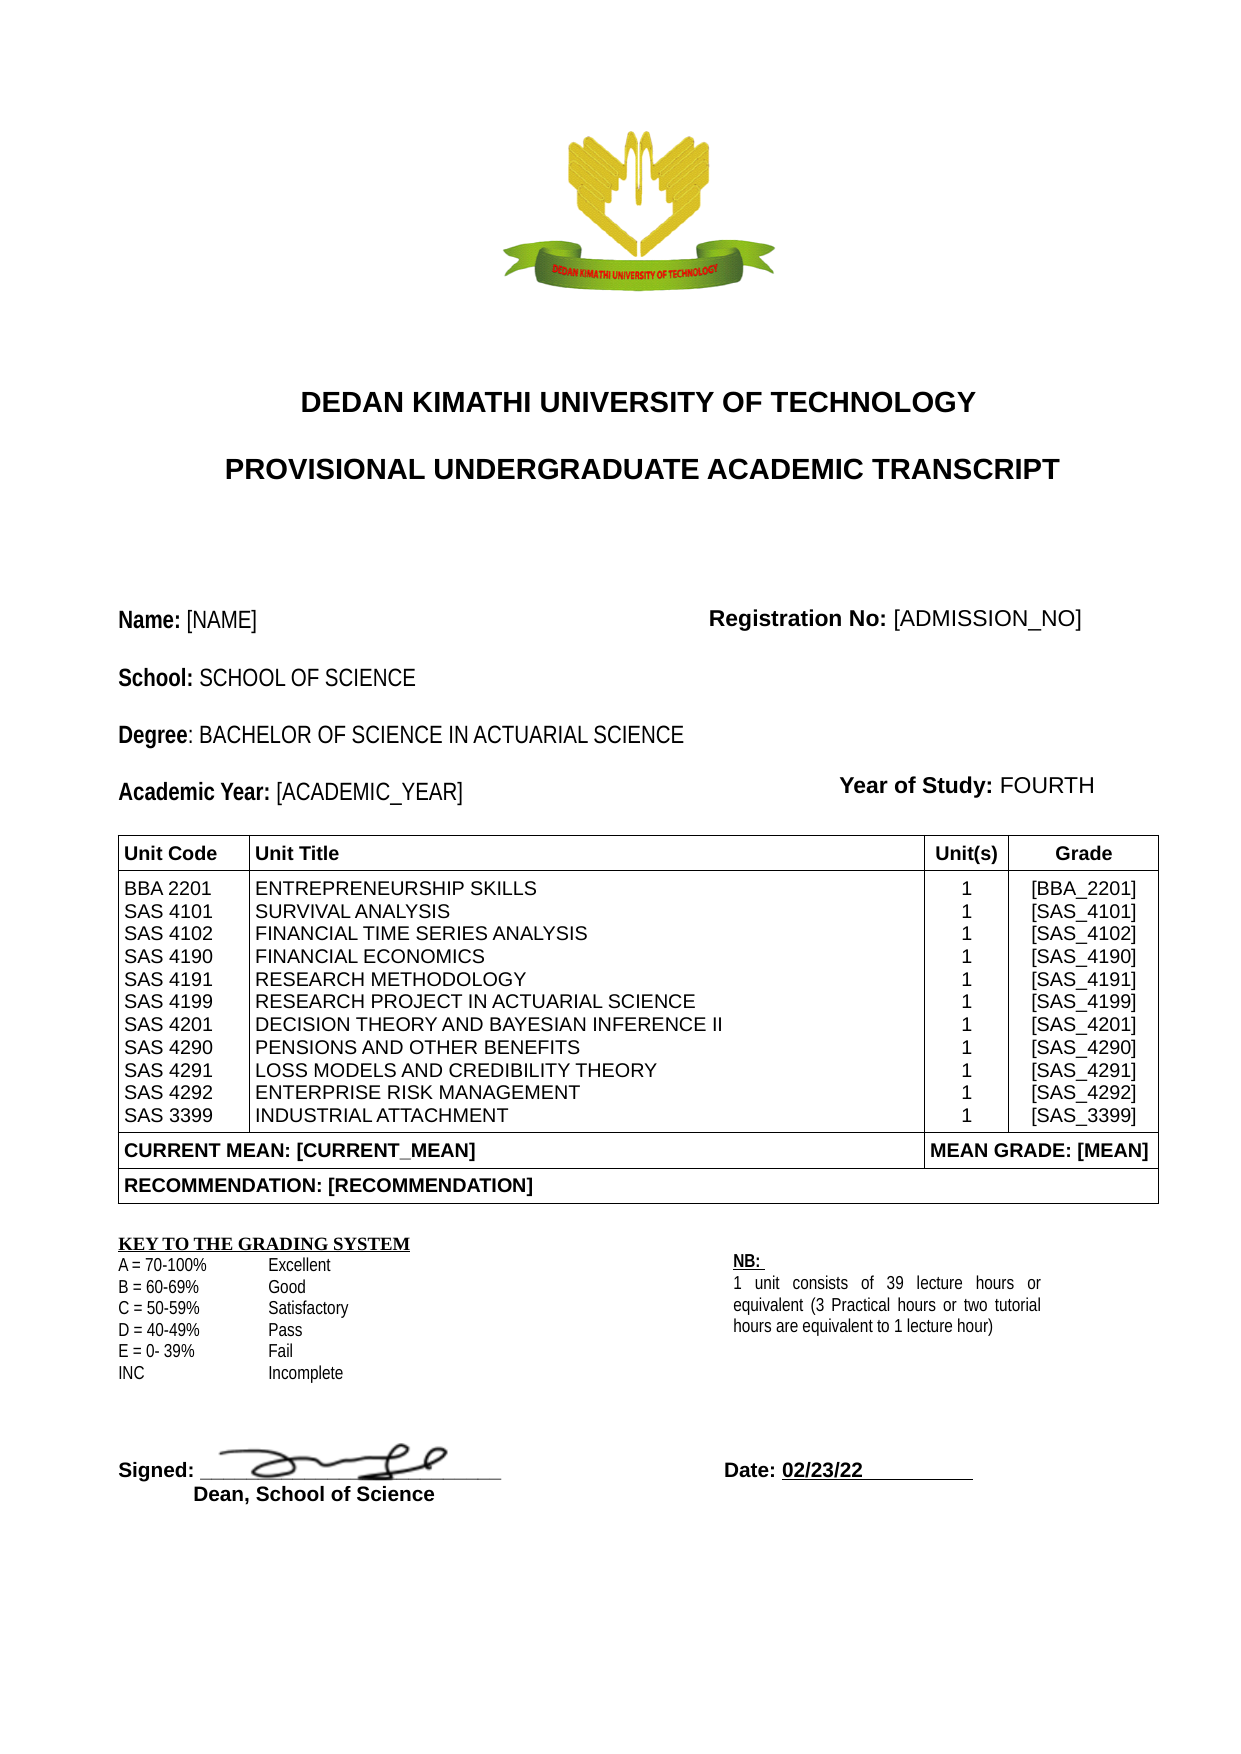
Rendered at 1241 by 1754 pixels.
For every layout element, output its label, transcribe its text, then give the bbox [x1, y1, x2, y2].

table_header Unit Title [250, 836, 924, 870]
text Degree: BACHELOR OF SCIENCE IN ACTUARIAL SCIENCE [118, 720, 1159, 749]
table_cell [BBA_2201] [SAS_4101] [SAS_4102] [SAS_4190] [SAS_4191] [SAS_4199] [SAS_4201] [SAS_4290] [SAS_4291] [SAS_4292] [SAS_3399] [1009, 871, 1158, 1132]
text [1095, 777, 1159, 806]
table_cell BBA 2201 SAS 4101 SAS 4102 SAS 4190 SAS 4191 SAS 4199 SAS 4201 SAS 4290 SAS 4291 SAS 4292 SAS 3399 [119, 871, 249, 1132]
text Signed: __________________________ Date: 02/23/22 [118, 1458, 1159, 1482]
text B = 60-69% Good [118, 1276, 1159, 1297]
table_cell ENTREPRENEURSHIP SKILLS SURVIVAL ANALYSIS FINANCIAL TIME SERIES ANALYSIS FINANCIAL ECONOMICS RESEARCH METHODOLOGY RESEARCH PROJECT IN ACTUARIAL SCIENCE DECISION THEORY AND BAYESIAN INFERENCE II PENSIONS AND OTHER BENEFITS LOSS MODELS AND CREDIBILITY THEORY ENTERPRISE RISK MANAGEMENT INDUSTRIAL ATTACHMENT [250, 871, 924, 1132]
text Dean, School of Science [118, 1482, 1159, 1506]
text School: SCHOOL OF SCIENCE [118, 663, 1159, 691]
text D = 40-49% Pass [118, 1319, 1159, 1340]
text Name: [NAME] [118, 606, 659, 634]
table_cell MEAN GRADE: [MEAN] [925, 1133, 1158, 1167]
text C = 50-59% Satisfactory [118, 1297, 1159, 1319]
text INC Incomplete [118, 1362, 1159, 1383]
table_cell CURRENT MEAN: [CURRENT_MEAN] [119, 1133, 924, 1167]
text KEY TO THE GRADING SYSTEM [118, 1232, 1159, 1254]
table_header Unit Code [119, 836, 249, 870]
table_cell 1 1 1 1 1 1 1 1 1 1 1 [925, 871, 1008, 1132]
table_cell RECOMMENDATION: [RECOMMENDATION] [119, 1169, 1158, 1203]
table_header Grade [1009, 836, 1158, 870]
text E = 0- 39% Fail [118, 1340, 1159, 1362]
text PROVISIONAL UNDERGRADUATE ACADEMIC TRANSCRIPT [118, 452, 1159, 486]
text A = 70-100% Excellent [118, 1254, 1159, 1276]
text Academic Year: [ACADEMIC_YEAR] [118, 777, 782, 806]
text [1132, 606, 1159, 634]
table_header Unit(s) [925, 836, 1008, 870]
text DEDAN KIMATHI UNIVERSITY OF TECHNOLOGY [118, 385, 1159, 419]
